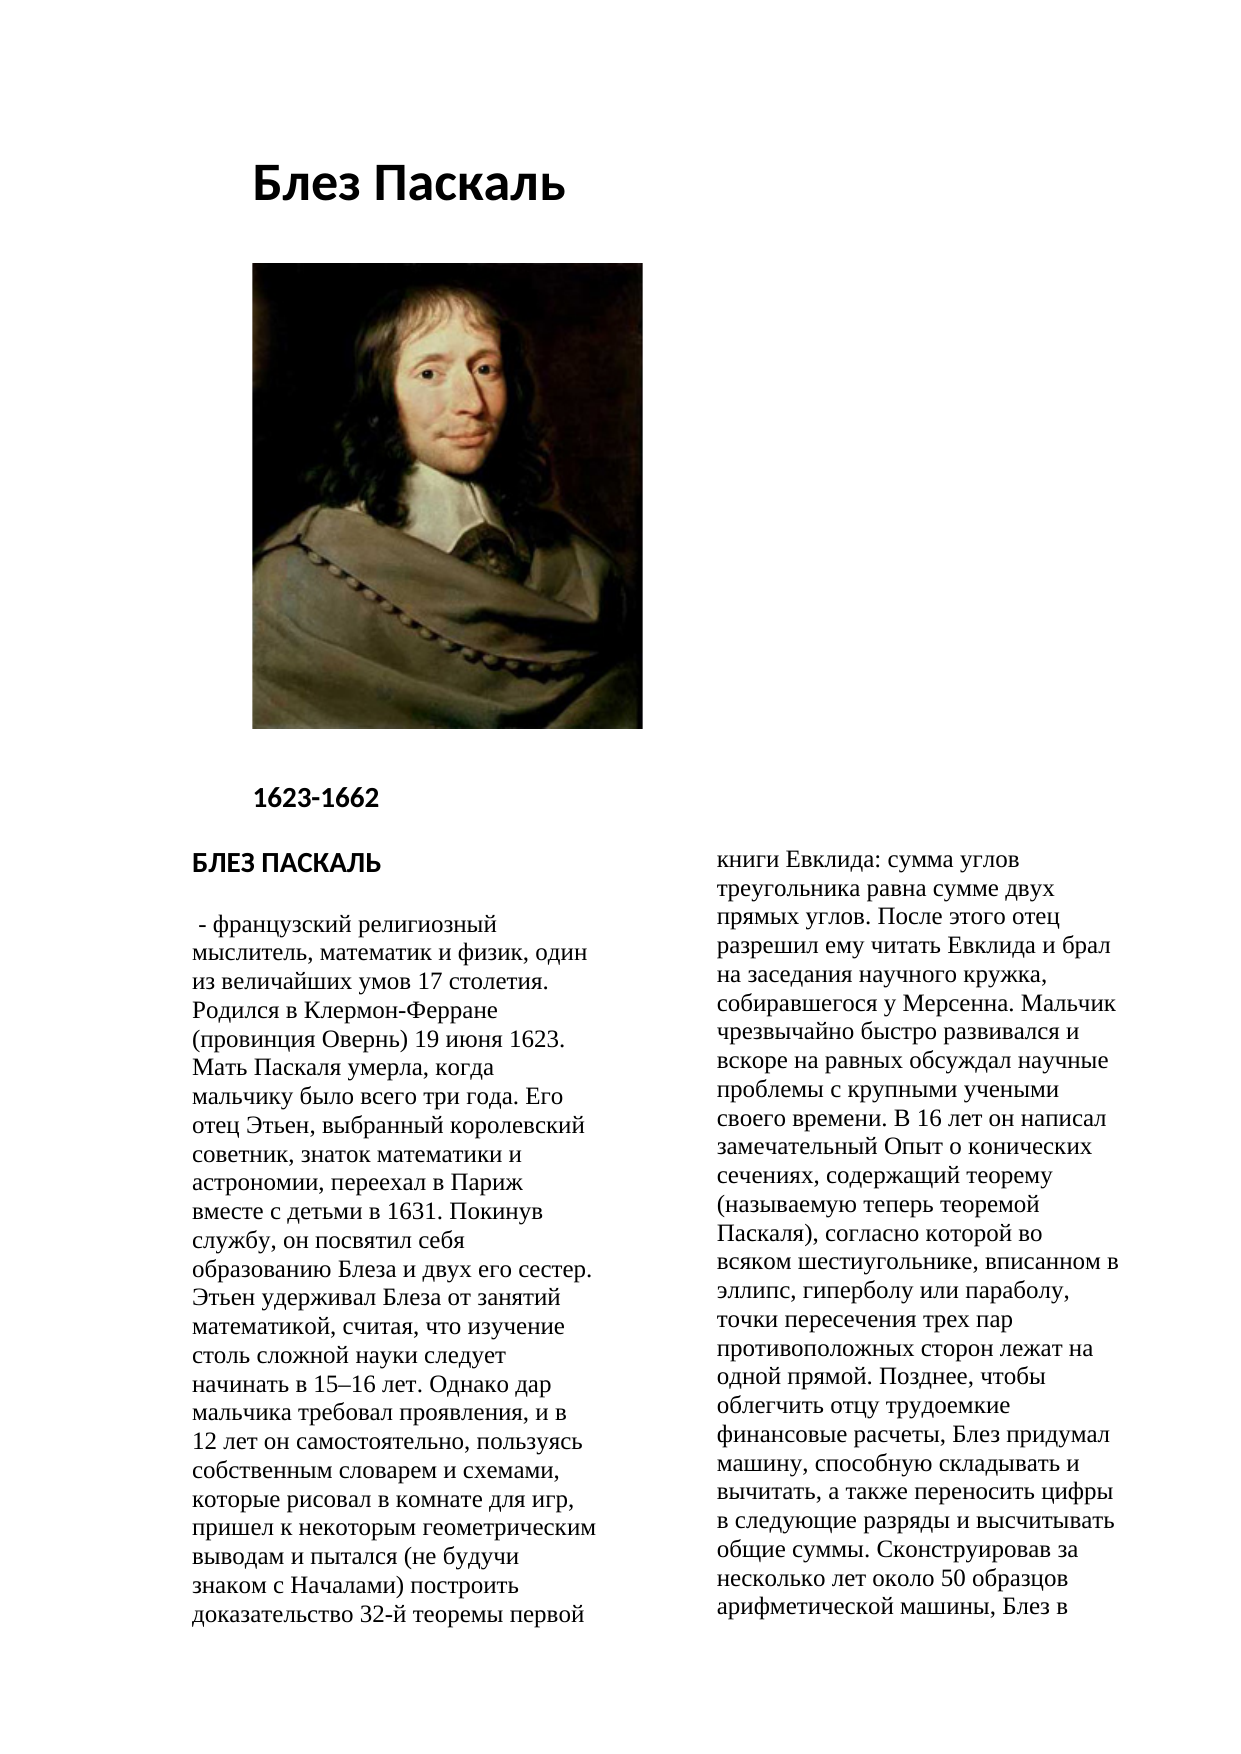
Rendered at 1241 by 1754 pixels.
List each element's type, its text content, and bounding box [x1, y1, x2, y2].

subtitle Блез Паскаль [192, 147, 1122, 213]
subtitle БЛЕЗ ПАСКАЛЬ [192, 844, 597, 879]
picture [252, 263, 643, 729]
text книги Евклида: сумма углов треугольника равна сумме двух прямых углов. После этого отец разрешил ему читать Евклида и брал на заседания научного кружка, собиравшегося у Мерсенна. Мальчик чрезвычайно быстро развивался и вскоре на равных обсуждал научные проблемы с крупными учеными своего времени. В 16 лет он написал замечательный Опыт о конических сечениях, содержащий теорему (называемую теперь теоремой Паскаля), согласно которой во всяком шестиугольнике, вписанном в эллипс, гиперболу или параболу, точки пересечения трех пар противоположных сторон лежат на одной прямой. Позднее, чтобы облегчить отцу трудоемкие финансовые расчеты, Блез придумал машину, способную складывать и вычитать, а также переносить цифры в следующие разряды и высчитывать общие суммы. Сконструировав за несколько лет около 50 образцов арифметической машины, Блез в [717, 844, 1122, 1620]
text - французский религиозный мыслитель, математик и физик, один из величайших умов 17 столетия. Родился в Клермон-Ферране (провинция Овернь) 19 июня 1623. Мать Паскаля умерла, когда мальчику было всего три года. Его отец Этьен, выбранный королевский советник, знаток математики и астрономии, переехал в Париж вместе с детьми в 1631. Покинув службу, он посвятил себя образованию Блеза и двух его сестер. Этьен удерживал Блеза от занятий математикой, считая, что изучение столь сложной науки следует начинать в 15–16 лет. Однако дар мальчика требовал проявления, и в 12 лет он самостоятельно, пользуясь собственным словарем и схемами, которые рисовал в комнате для игр, пришел к некоторым геометрическим выводам и пытался (не будучи знаком с Началами) построить доказательство 32-й теоремы первой [192, 909, 597, 1627]
subtitle 1623-1662 [192, 779, 1122, 815]
